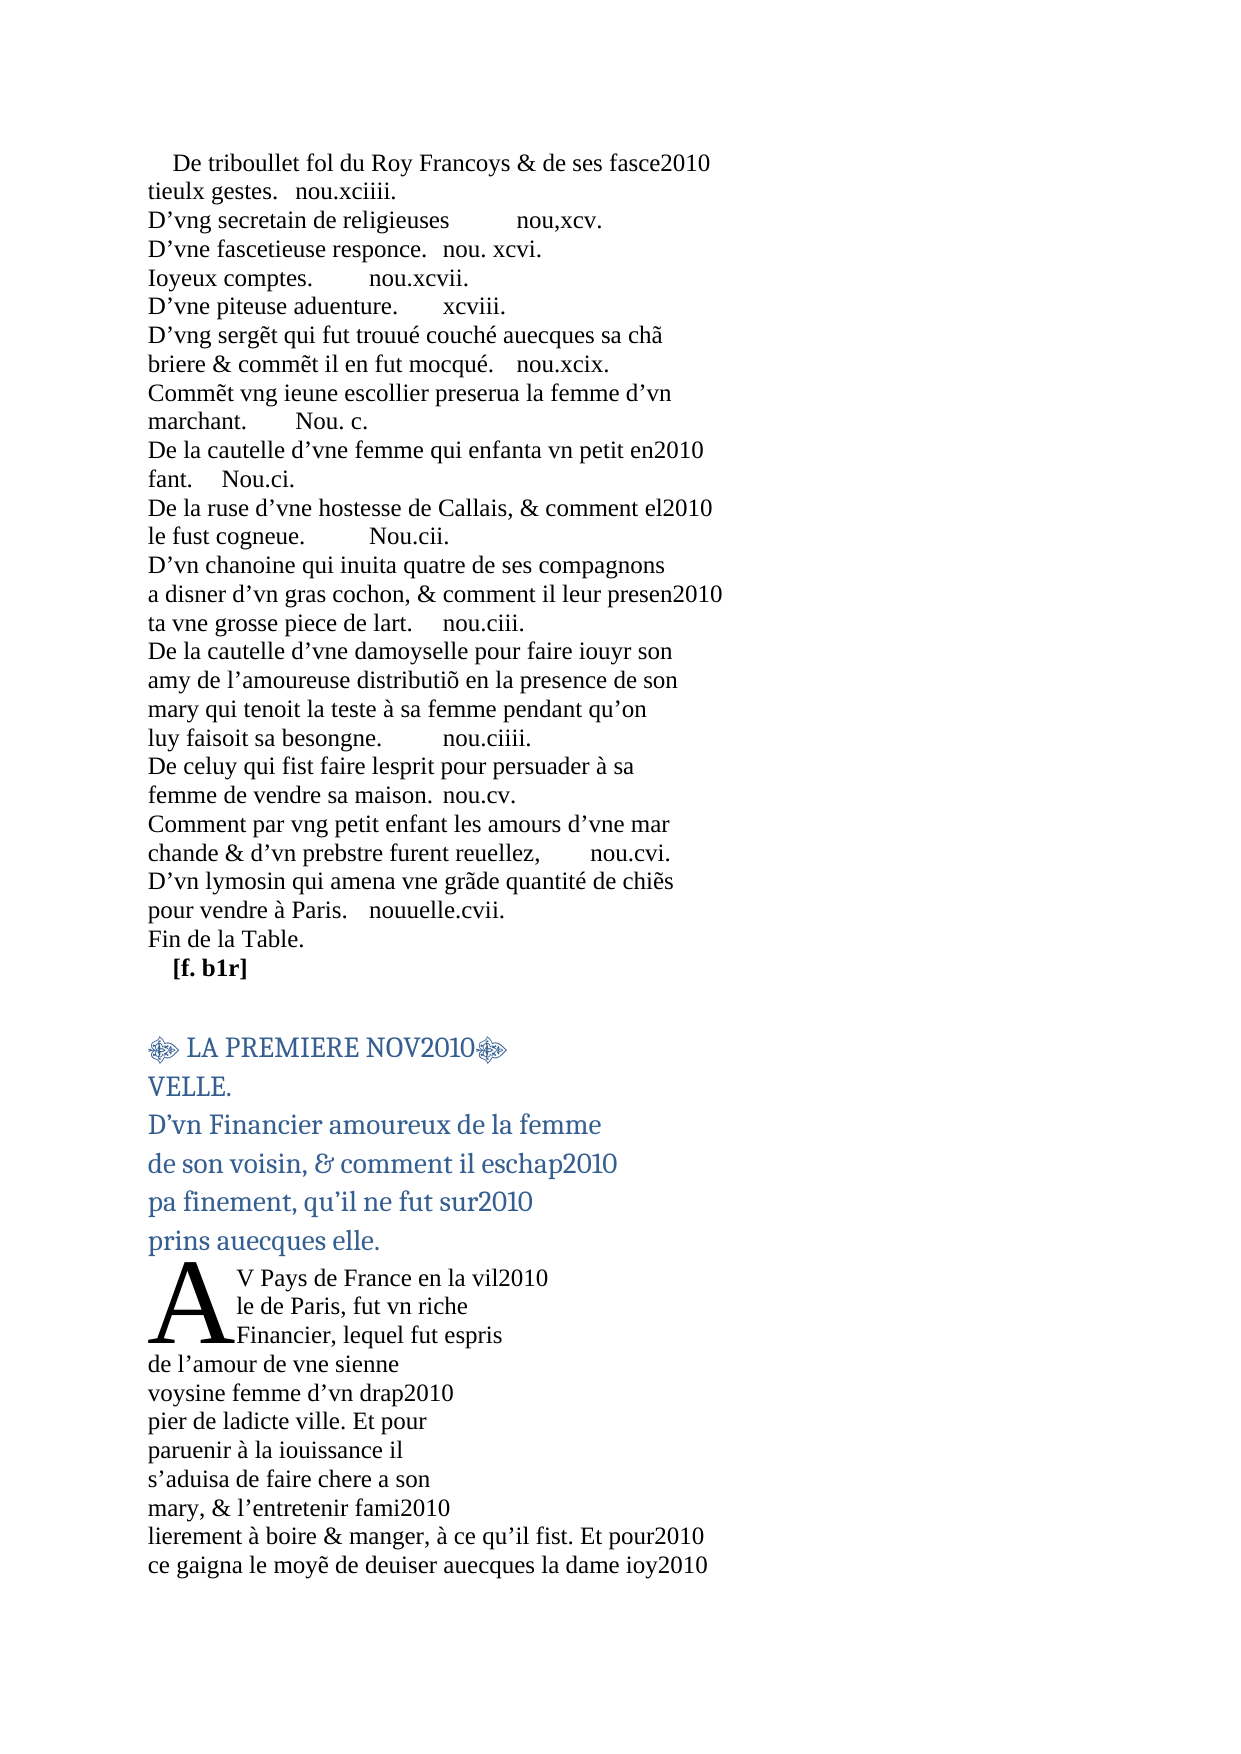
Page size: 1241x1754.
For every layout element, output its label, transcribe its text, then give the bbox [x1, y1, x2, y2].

text AV Pays de France en la vil2010 le de Paris, fut vn riche Financier, lequel fut espris de l’amour de vne sienne voysine femme d’vn drap2010 pier de ladicte ville. Et pour paruenir à la iouissance il s’aduisa de faire chere a son mary, & l’entretenir fami2010 lierement à boire & manger, à ce qu’il fist. Et pour2010 ce gaigna le moyẽ de deuiser auecques la dame ioy2010 [148, 1263, 1093, 1579]
text De triboullet fol du Roy Francoys & de ses fasce2010 tieulx gestes. nou.xciiii. D’vng secretain de religieuses nou,xcv. D’vne fascetieuse responce. nou. xcvi. Ioyeux comptes. nou.xcvii. D’vne piteuse aduenture. xcviii. D’vng sergẽt qui fut trouué couché auecques sa chã briere & commẽt il en fut mocqué. nou.xcix. Commẽt vng ieune escollier preserua la femme d’vn marchant. Nou. c. De la cautelle d’vne femme qui enfanta vn petit en2010 fant. Nou.ci. De la ruse d’vne hostesse de Callais, & comment el2010 le fust cogneue. Nou.cii. D’vn chanoine qui inuita quatre de ses compagnons a disner d’vn gras cochon, & comment il leur presen2010 ta vne grosse piece de lart. nou.ciii. De la cautelle d’vne damoyselle pour faire iouyr son amy de l’amoureuse distributiõ en la presence de son mary qui tenoit la teste à sa femme pendant qu’on luy faisoit sa besongne. nou.ciiii. De celuy qui fist faire lesprit pour persuader à sa femme de vendre sa maison. nou.cv. Comment par vng petit enfant les amours d’vne mar chande & d’vn prebstre furent reuellez, nou.cvi. D’vn lymosin qui amena vne grãde quantité de chiẽs pour vendre à Paris. nouuelle.cvii. [148, 148, 1093, 924]
text Fin de la Table. [148, 924, 1093, 953]
subtitle ❧ LA PREMIERE NOV2010❧ VELLE. D’vn Financier amoureux de la femme de son voisin, & comment il eschap2010 pa finement, qu’il ne fut sur2010 prins auecques elle. [148, 1031, 1093, 1258]
text [f. b1r] [148, 953, 1093, 981]
